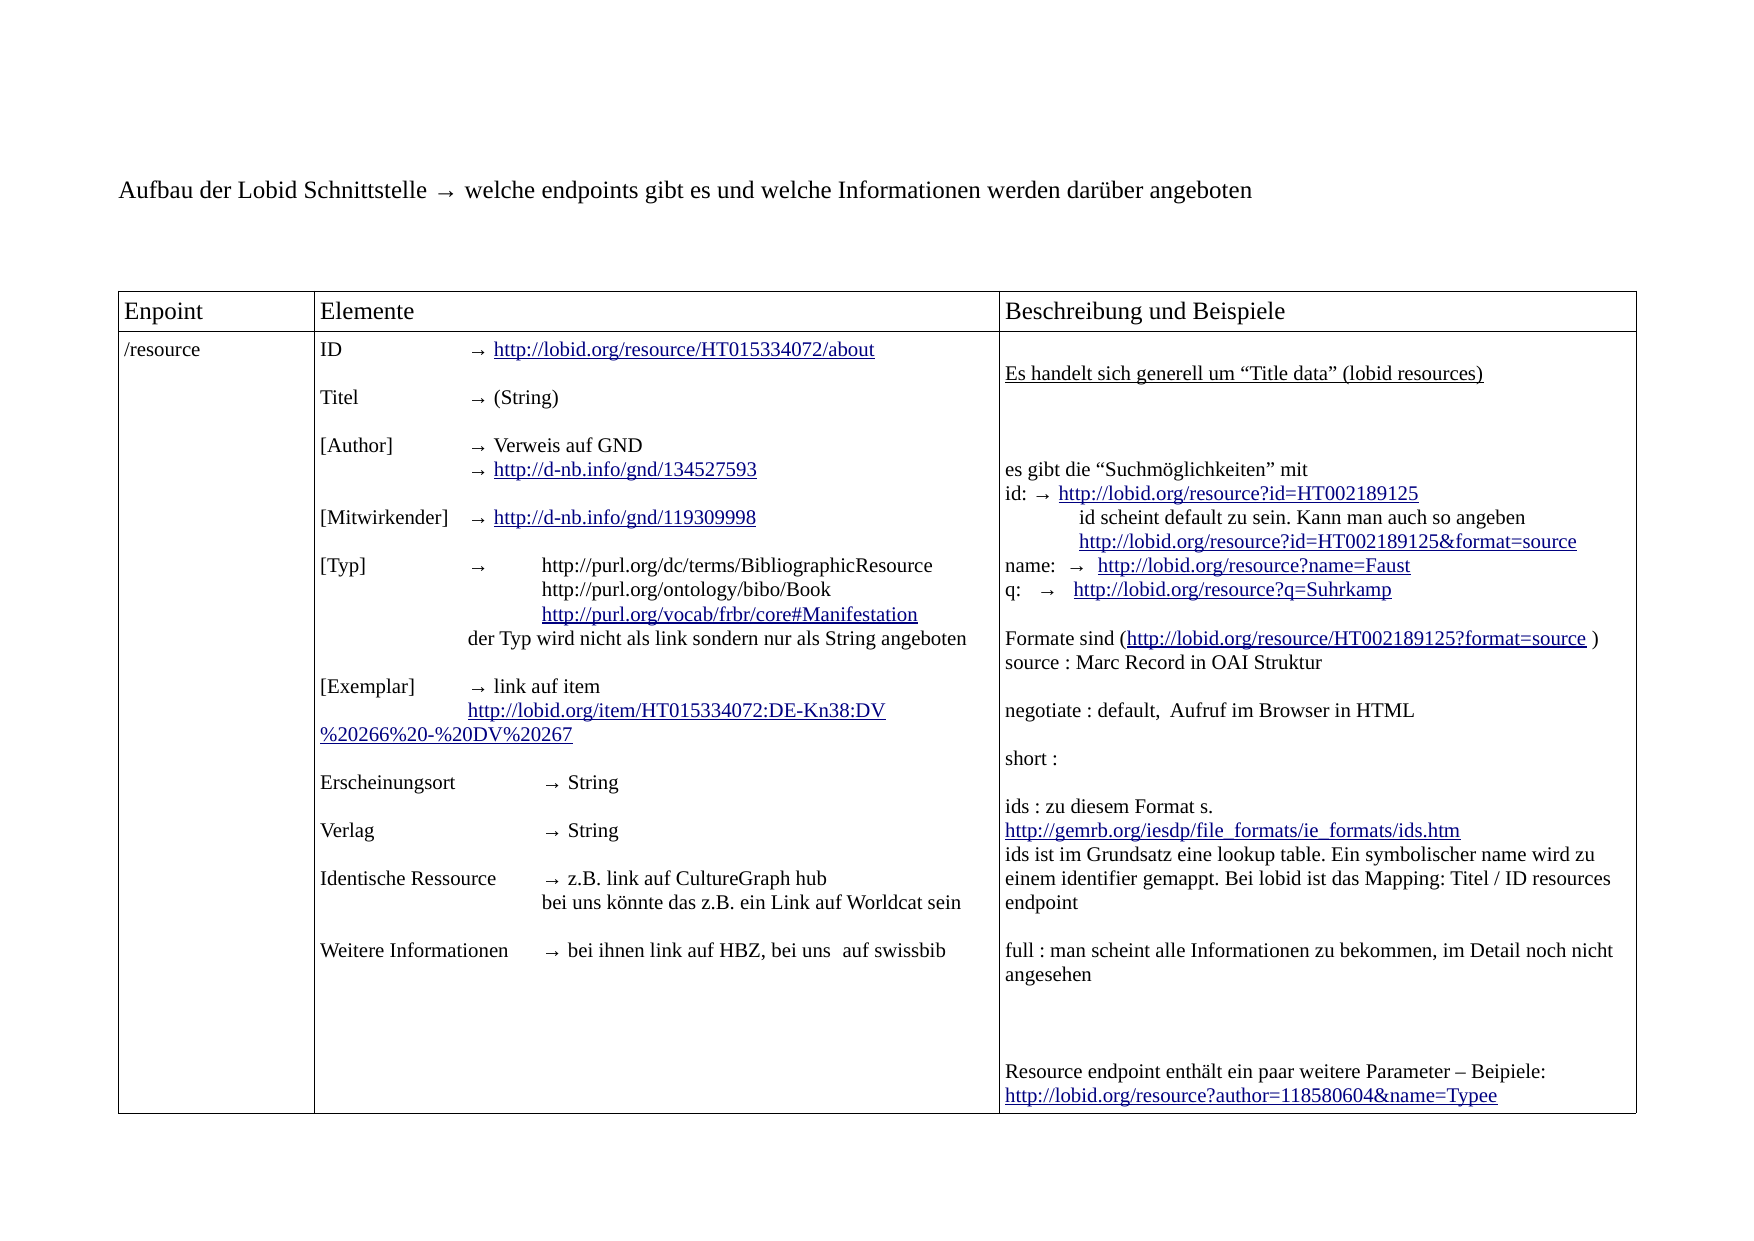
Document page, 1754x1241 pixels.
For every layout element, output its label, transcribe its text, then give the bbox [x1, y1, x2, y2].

table_header Beschreibung und Beispiele [1000, 292, 1636, 331]
text Aufbau der Lobid Schnittstelle → welche endpoints gibt es und welche Informationen werden darüber angeboten [118, 118, 1636, 291]
table_header Elemente [315, 292, 999, 331]
table_cell Es handelt sich generell um “Title data” (lobid resources) es gibt die “Suchmöglichkeiten” mit id: → http://lobid.org/resource?id=HT002189125 id scheint default zu sein. Kann man auch so angeben http://lobid.org/resource?id=HT002189125&format=source name: → http://lobid.org/resource?name=Faust q: → http://lobid.org/resource?q=Suhrkamp Formate sind (http://lobid.org/resource/HT002189125?format=source ) source : Marc Record in OAI Struktur negotiate : default, Aufruf im Browser in HTML short : ids : zu diesem Format s. http://gemrb.org/iesdp/file_formats/ie_formats/ids.htm ids ist im Grundsatz eine lookup table. Ein symbolischer name wird zu einem identifier gemappt. Bei lobid ist das Mapping: Titel / ID resources endpoint full : man scheint alle Informationen zu bekommen, im Detail noch nicht angesehen Resource endpoint enthält ein paar weitere Parameter – Beipiele: http://lobid.org/resource?author=118580604&name=Typee [1000, 332, 1636, 1112]
table_header Enpoint [119, 292, 314, 331]
table_cell ID → http://lobid.org/resource/HT015334072/about Titel → (String) [Author] → Verweis auf GND → http://d-nb.info/gnd/134527593 [Mitwirkender] → http://d-nb.info/gnd/119309998 [Typ] → http://purl.org/dc/terms/BibliographicResource http://purl.org/ontology/bibo/Book http://purl.org/vocab/frbr/core#Manifestation der Typ wird nicht als link sondern nur als String angeboten [Exemplar] → link auf item http://lobid.org/item/HT015334072:DE-Kn38:DV%20266%20-%20DV%20267 Erscheinungsort → String Verlag → String Identische Ressource → z.B. link auf CultureGraph hub bei uns könnte das z.B. ein Link auf Worldcat sein Weitere Informationen → bei ihnen link auf HBZ, bei uns auf swissbib [315, 332, 999, 1112]
table_cell /resource [119, 332, 314, 1112]
